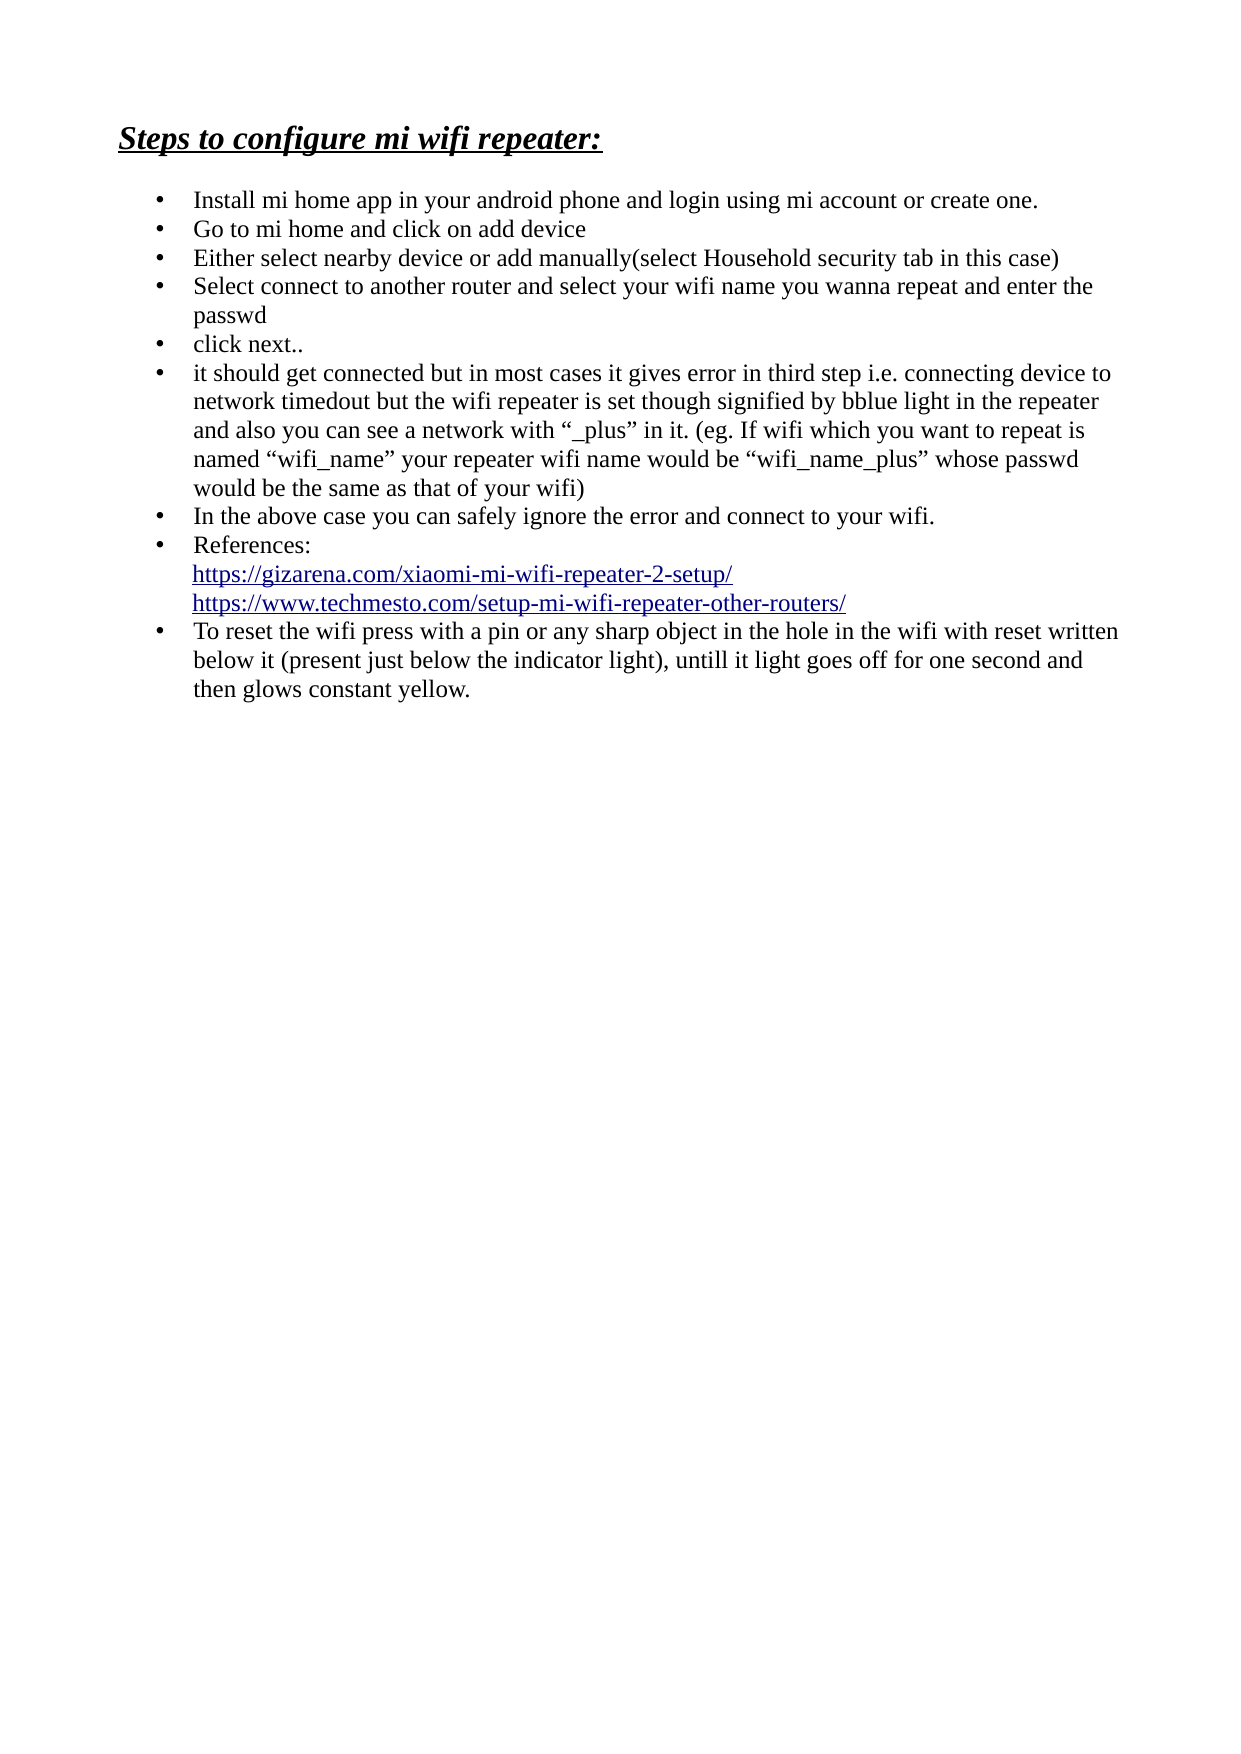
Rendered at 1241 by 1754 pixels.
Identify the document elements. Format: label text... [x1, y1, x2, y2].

list Either select nearby device or add manually(select Household security tab in this case) [156, 243, 1122, 271]
text https://www.techmesto.com/setup-mi-wifi-repeater-other-routers/ [118, 588, 1122, 616]
list References: [156, 530, 1122, 559]
list click next.. [156, 329, 1122, 358]
list Go to mi home and click on add device [156, 214, 1122, 243]
text Steps to configure mi wifi repeater: [118, 118, 1122, 156]
list Install mi home app in your android phone and login using mi account or create one. [156, 185, 1122, 214]
text https://gizarena.com/xiaomi-mi-wifi-repeater-2-setup/ [118, 559, 1122, 588]
list To reset the wifi press with a pin or any sharp object in the hole in the wifi with reset written below it (present just below the indicator light), untill it light goes off for one second and then glows constant yellow. [156, 616, 1122, 703]
list Select connect to another router and select your wifi name you wanna repeat and enter the passwd [156, 271, 1122, 329]
list In the above case you can safely ignore the error and connect to your wifi. [156, 501, 1122, 530]
list it should get connected but in most cases it gives error in third step i.e. connecting device to network timedout but the wifi repeater is set though signified by bblue light in the repeater and also you can see a network with “_plus” in it. (eg. If wifi which you want to repeat is named “wifi_name” your repeater wifi name would be “wifi_name_plus” whose passwd would be the same as that of your wifi) [156, 358, 1122, 501]
